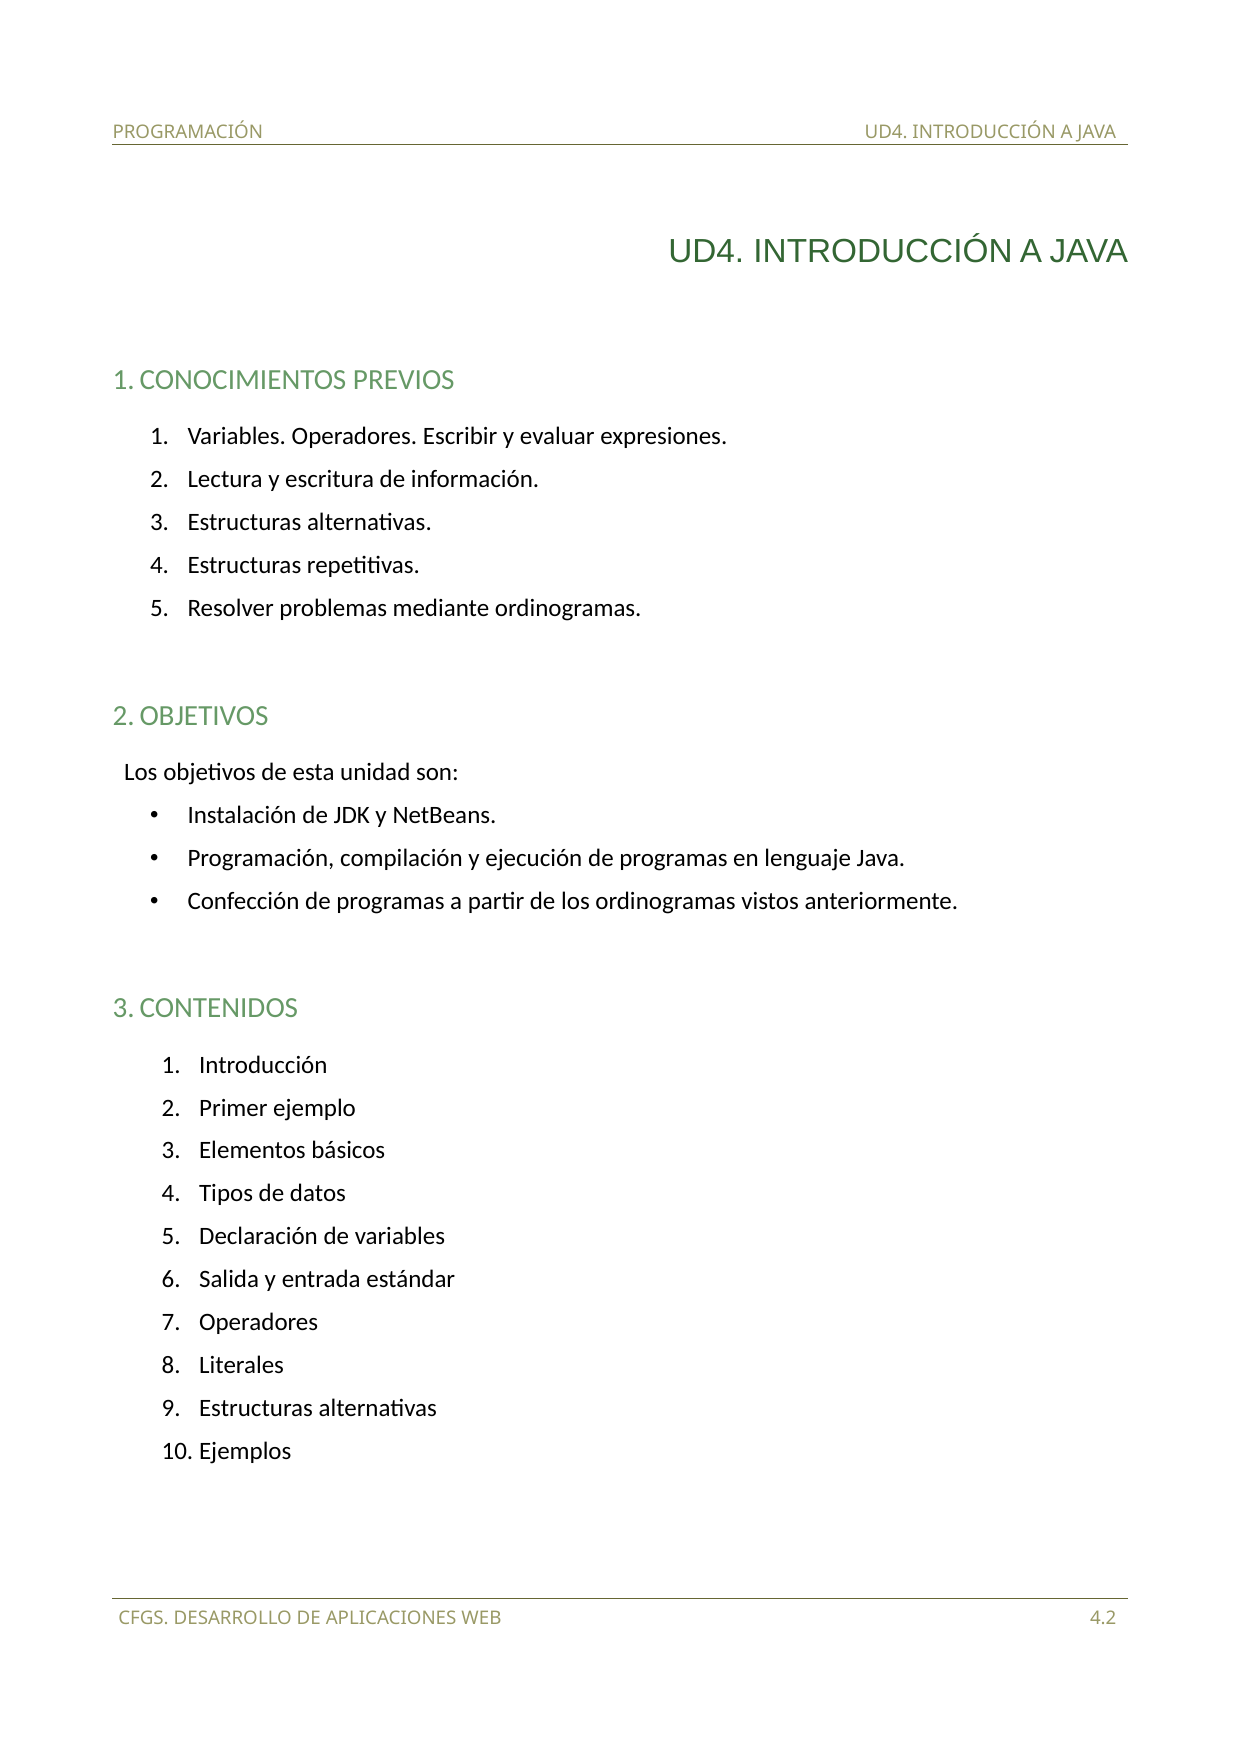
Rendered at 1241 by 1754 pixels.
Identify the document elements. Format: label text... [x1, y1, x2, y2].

list Literales [150, 1349, 1128, 1380]
list Estructuras repetitivas. [150, 549, 1128, 580]
text UD4. Introducción a java [112, 231, 1128, 269]
list Operadores [150, 1306, 1128, 1337]
subtitle Objetivos [112, 697, 1128, 732]
list Declaración de variables [150, 1220, 1128, 1251]
subtitle Contenidos [112, 989, 1128, 1025]
list Estructuras alternativas [150, 1392, 1128, 1423]
list Programación, compilación y ejecución de programas en lenguaje Java. [150, 842, 1128, 872]
list Resolver problemas mediante ordinogramas. [150, 592, 1128, 623]
list Instalación de JDK y NetBeans. [150, 799, 1128, 829]
list Estructuras alternativas. [150, 506, 1128, 537]
list Confección de programas a partir de los ordinogramas vistos anteriormente. [150, 885, 1128, 915]
list Introducción [150, 1049, 1128, 1079]
list Elementos básicos [150, 1134, 1128, 1165]
list Variables. Operadores. Escribir y evaluar expresiones. [150, 420, 1128, 451]
list Lectura y escritura de información. [150, 463, 1128, 494]
text Los objetivos de esta unidad son: [112, 756, 1128, 787]
subtitle Conocimientos previos [112, 361, 1128, 397]
list Ejemplos [150, 1435, 1128, 1466]
list Salida y entrada estándar [150, 1263, 1128, 1294]
list Tipos de datos [150, 1177, 1128, 1208]
list Primer ejemplo [150, 1092, 1128, 1122]
